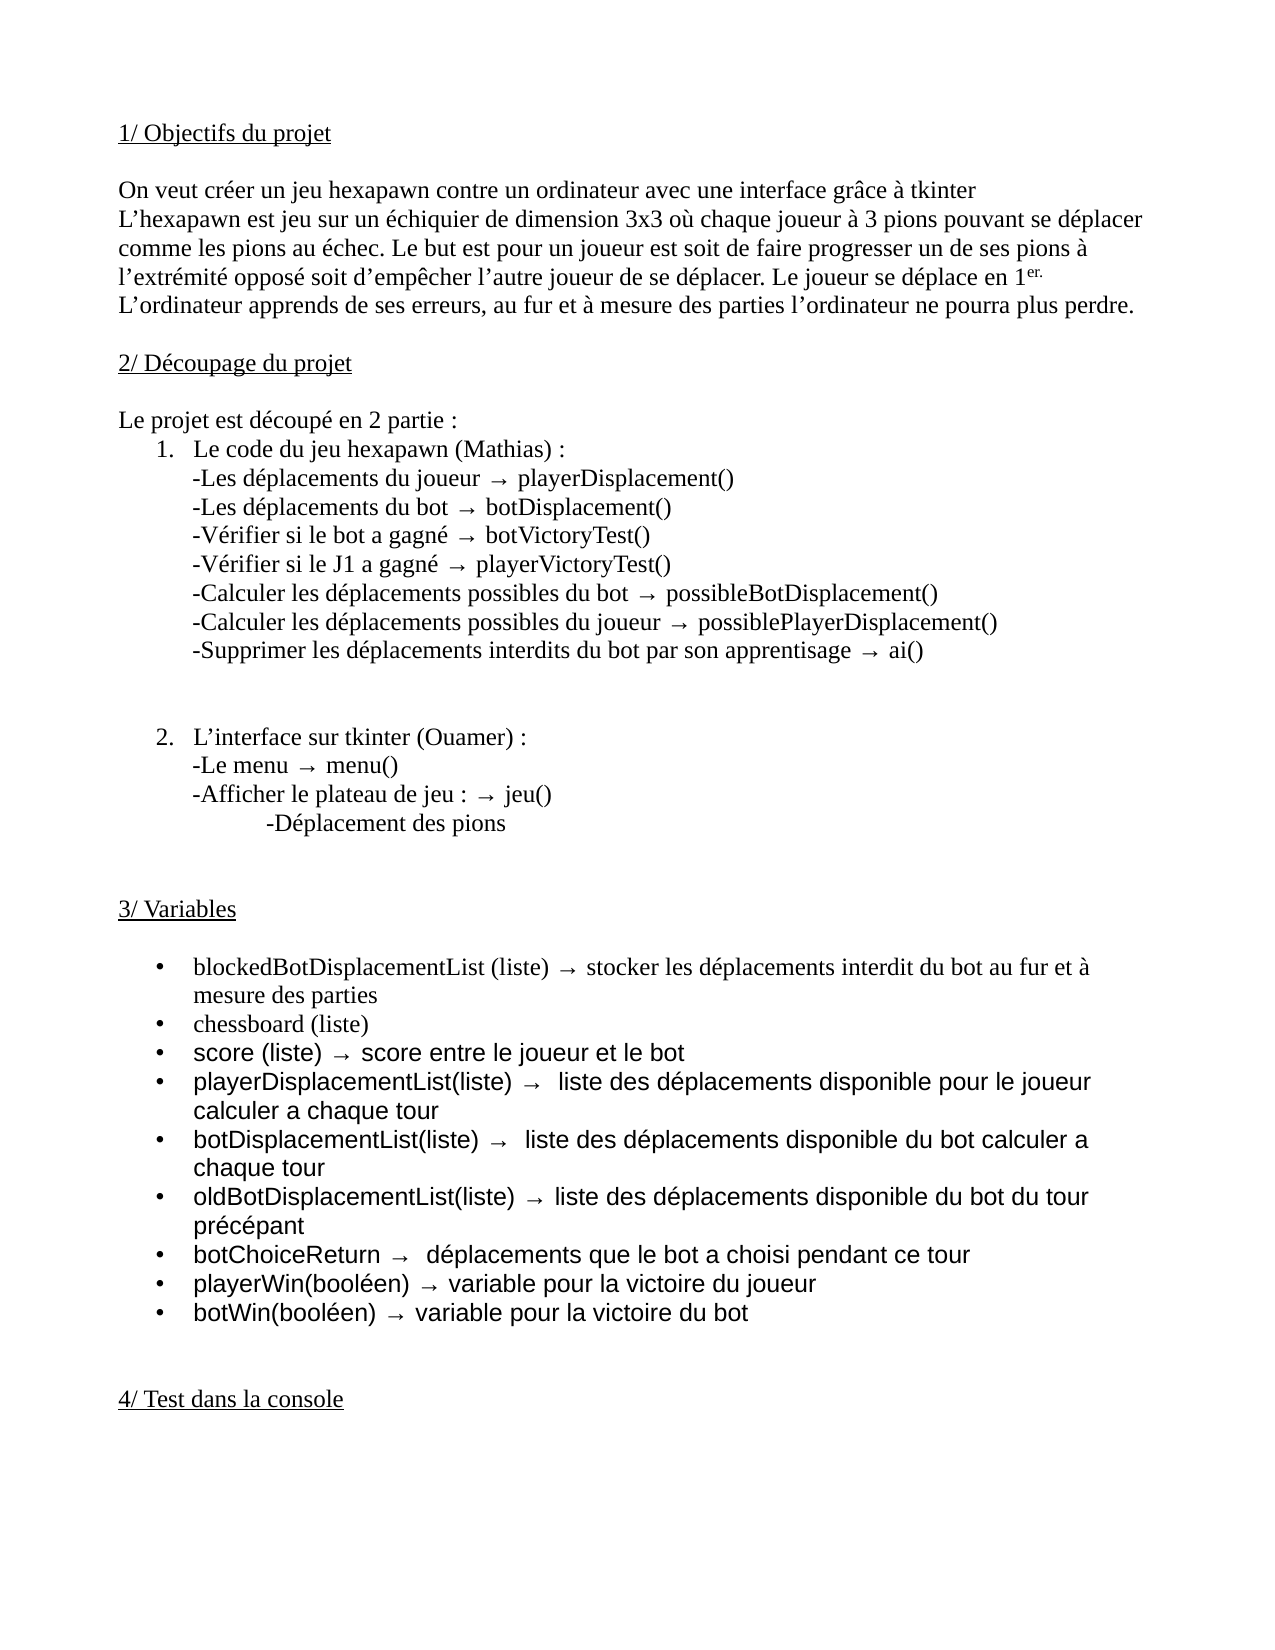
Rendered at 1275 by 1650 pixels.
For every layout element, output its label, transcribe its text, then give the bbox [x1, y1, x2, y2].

text 4/ Test dans la console [118, 1384, 1157, 1413]
text 2/ Découpage du projet [118, 348, 1157, 377]
text 1/ Objectifs du projet [118, 118, 1157, 147]
text 3/ Variables [118, 894, 1157, 923]
list playerWin(booléen) → variable pour la victoire du joueur [156, 1269, 1157, 1297]
text -Vérifier si le bot a gagné → botVictoryTest() [118, 521, 1157, 549]
text -Les déplacements du bot → botDisplacement() [118, 492, 1157, 521]
list L’interface sur tkinter (Ouamer) : [156, 722, 1157, 751]
text -Afficher le plateau de jeu : → jeu() [118, 779, 1157, 808]
text -Le menu → menu() [118, 751, 1157, 779]
list chessboard (liste) [156, 1009, 1157, 1038]
text On veut créer un jeu hexapawn contre un ordinateur avec une interface grâce à tkinter [118, 176, 1157, 204]
text -Calculer les déplacements possibles du joueur → possiblePlayerDisplacement() [118, 607, 1157, 636]
list playerDisplacementList(liste) → liste des déplacements disponible pour le joueur calculer a chaque tour [156, 1067, 1157, 1124]
text Le projet est découpé en 2 partie : [118, 406, 1157, 434]
text -Déplacement des pions [118, 808, 1157, 837]
list oldBotDisplacementList(liste) → liste des déplacements disponible du bot du tour précépant [156, 1182, 1157, 1240]
text -Les déplacements du joueur → playerDisplacement() [118, 463, 1157, 492]
text -Vérifier si le J1 a gagné → playerVictoryTest() [118, 549, 1157, 578]
list score (liste) → score entre le joueur et le bot [156, 1038, 1157, 1067]
text -Calculer les déplacements possibles du bot → possibleBotDisplacement() [118, 578, 1157, 607]
list botDisplacementList(liste) → liste des déplacements disponible du bot calculer a chaque tour [156, 1124, 1157, 1182]
list botWin(booléen) → variable pour la victoire du bot [156, 1297, 1157, 1326]
list blockedBotDisplacementList (liste) → stocker les déplacements interdit du bot au fur et à mesure des parties [156, 952, 1157, 1009]
list Le code du jeu hexapawn (Mathias) : [156, 434, 1157, 463]
text -Supprimer les déplacements interdits du bot par son apprentisage → ai() [118, 636, 1157, 664]
list botChoiceReturn → déplacements que le bot a choisi pendant ce tour [156, 1240, 1157, 1269]
text L’hexapawn est jeu sur un échiquier de dimension 3x3 où chaque joueur à 3 pions pouvant se déplacer comme les pions au échec. Le but est pour un joueur est soit de faire progresser un de ses pions à l’extrémité opposé soit d’empêcher l’autre joueur de se déplacer. Le joueur se déplace en 1er. [118, 204, 1157, 291]
text L’ordinateur apprends de ses erreurs, au fur et à mesure des parties l’ordinateur ne pourra plus perdre. [118, 291, 1157, 319]
